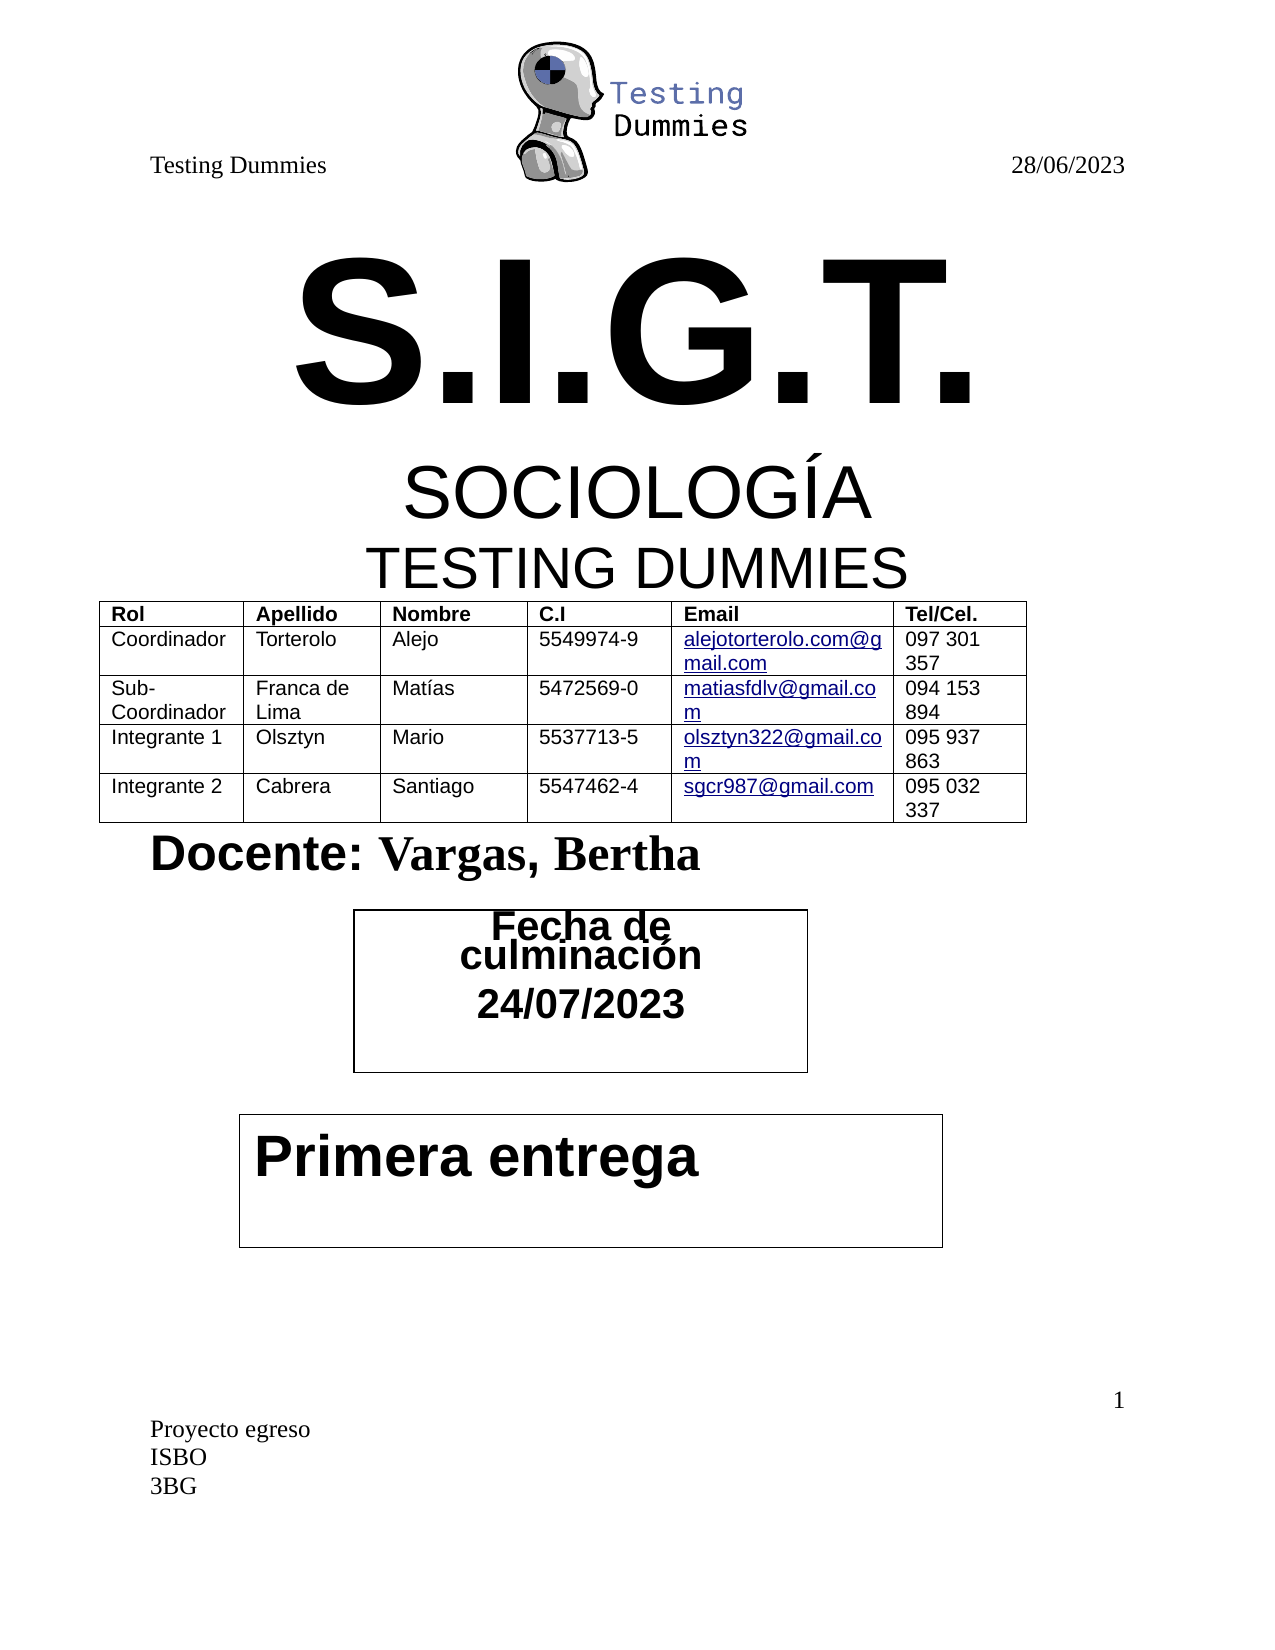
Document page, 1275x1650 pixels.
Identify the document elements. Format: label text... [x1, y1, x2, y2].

table_header Nombre [381, 602, 527, 626]
table_header Apellido [244, 602, 380, 626]
table_cell Sub-Coordinador [100, 676, 243, 724]
table_header Tel/Cel. [894, 602, 1026, 626]
table_cell olsztyn322@gmail.com [672, 725, 893, 773]
text 24/07/2023 [369, 996, 792, 1024]
table_cell sgcr987@gmail.com [672, 774, 893, 822]
table_cell 094 153 894 [894, 676, 1026, 724]
table_cell 5549974-9 [528, 627, 671, 675]
text Primera entrega [254, 1122, 928, 1189]
table_cell 095 937 863 [894, 725, 1026, 773]
table_cell Cabrera [244, 774, 380, 822]
table_cell Olsztyn [244, 725, 380, 773]
table_cell alejotorterolo.com@gmail.com [672, 627, 893, 675]
table_cell Integrante 1 [100, 725, 243, 773]
table_cell 097 301 357 [894, 627, 1026, 675]
table_cell Mario [381, 725, 527, 773]
text TESTING DUMMIES [150, 534, 1125, 601]
text Docente: Vargas, Bertha [150, 823, 1125, 881]
text S.I.G.T. [150, 208, 1125, 448]
table_cell 5537713-5 [528, 725, 671, 773]
table_cell 095 032 337 [894, 774, 1026, 822]
table_cell Integrante 2 [100, 774, 243, 822]
table_header Email [672, 602, 893, 626]
table_cell Santiago [381, 774, 527, 822]
table_header Rol [100, 602, 243, 626]
table_cell 5472569-0 [528, 676, 671, 724]
table_cell Alejo [381, 627, 527, 675]
table_cell Franca de Lima [244, 676, 380, 724]
text SOCIOLOGÍA [150, 448, 1125, 534]
text Fecha de culminación [369, 918, 792, 975]
table_cell matiasfdlv@gmail.com [672, 676, 893, 724]
table_header C.I [528, 602, 671, 626]
table_cell Matías [381, 676, 527, 724]
table_cell Coordinador [100, 627, 243, 675]
table_cell Torterolo [244, 627, 380, 675]
table_cell 5547462-4 [528, 774, 671, 822]
